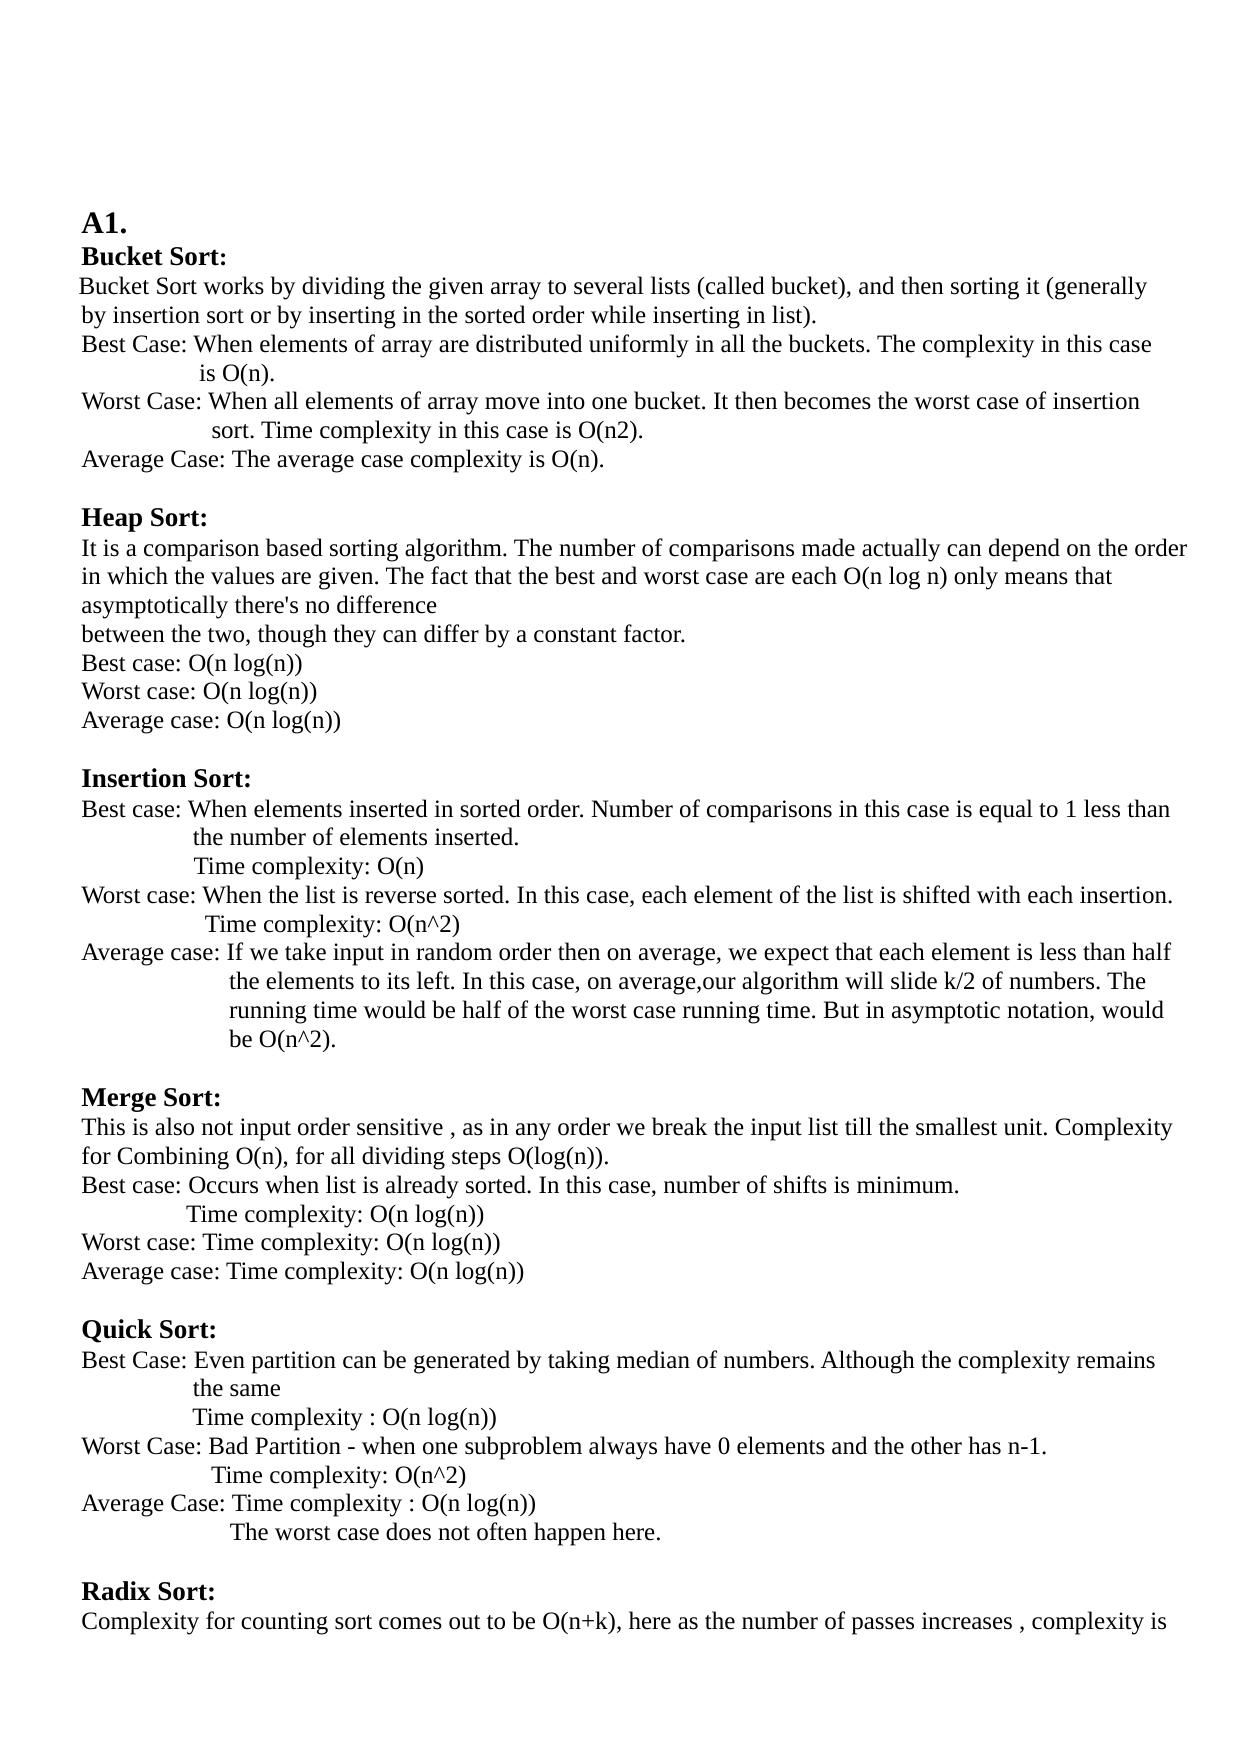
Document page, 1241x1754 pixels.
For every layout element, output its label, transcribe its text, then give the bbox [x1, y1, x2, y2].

text Average Case: The average case complexity is O(n). [81, 444, 1187, 473]
text Average case: Time complexity: O(n log(n)) [81, 1256, 1187, 1285]
text Insertion Sort: [81, 763, 1187, 794]
text by insertion sort or by inserting in the sorted order while inserting in list). [81, 300, 1187, 329]
text A1. [81, 204, 1187, 240]
text It is a comparison based sorting algorithm. The number of comparisons made actually can depend on the order in which the values are given. The fact that the best and worst case are each O(n log n) only means that asymptotically there's no difference [81, 533, 1187, 619]
text Time complexity : O(n log(n)) [81, 1402, 1187, 1431]
text Complexity for counting sort comes out to be O(n+k), here as the number of passes increases , complexity is [81, 1606, 1187, 1635]
text Average Case: Time complexity : O(n log(n)) [81, 1488, 1187, 1517]
text Bucket Sort works by dividing the given array to several lists (called bucket), and then sorting it (generally [72, 271, 1234, 300]
text This is also not input order sensitive , as in any order we break the input list till the smallest unit. Complexity for Combining O(n), for all dividing steps O(log(n)). [81, 1112, 1187, 1170]
text Worst case: When the list is reverse sorted. In this case, each element of the list is shifted with each insertion. Time complexity: O(n^2) [81, 880, 1187, 937]
text sort. Time complexity in this case is O(n2). [81, 415, 1187, 444]
text Radix Sort: [81, 1575, 1187, 1606]
text Best case: Occurs when list is already sorted. In this case, number of shifts is minimum. [81, 1170, 1187, 1199]
text Time complexity: O(n log(n)) [81, 1199, 1187, 1227]
text Worst Case: When all elements of array move into one bucket. It then becomes the worst case of insertion [81, 386, 1187, 415]
text between the two, though they can differ by a constant factor. [81, 619, 1187, 648]
text Time complexity: O(n^2) [81, 1460, 1187, 1488]
text Best case: O(n log(n)) [81, 648, 1187, 676]
text Best Case: Even partition can be generated by taking median of numbers. Although the complexity remains the same [81, 1345, 1187, 1402]
text Time complexity: O(n) [81, 851, 1187, 880]
text Merge Sort: [81, 1081, 1187, 1112]
text Heap Sort: [81, 501, 1187, 533]
text Average case: O(n log(n)) [81, 705, 1187, 734]
text The worst case does not often happen here. [81, 1517, 1187, 1546]
text Worst case: Time complexity: O(n log(n)) [81, 1227, 1187, 1256]
text Worst Case: Bad Partition - when one subproblem always have 0 elements and the other has n-1. [81, 1431, 1187, 1460]
text Best Case: When elements of array are distributed uniformly in all the buckets. The complexity in this case [81, 329, 1187, 358]
text is O(n). [81, 358, 1187, 386]
text Quick Sort: [81, 1314, 1187, 1345]
text Best case: When elements inserted in sorted order. Number of comparisons in this case is equal to 1 less than the number of elements inserted. [81, 794, 1187, 851]
text Average case: If we take input in random order then on average, we expect that each element is less than half the elements to its left. In this case, on average,our algorithm will slide k/2 of numbers. The running time would be half of the worst case running time. But in asymptotic notation, would be O(n^2). [81, 937, 1187, 1052]
text Bucket Sort: [81, 240, 1187, 271]
text Worst case: O(n log(n)) [81, 676, 1187, 705]
